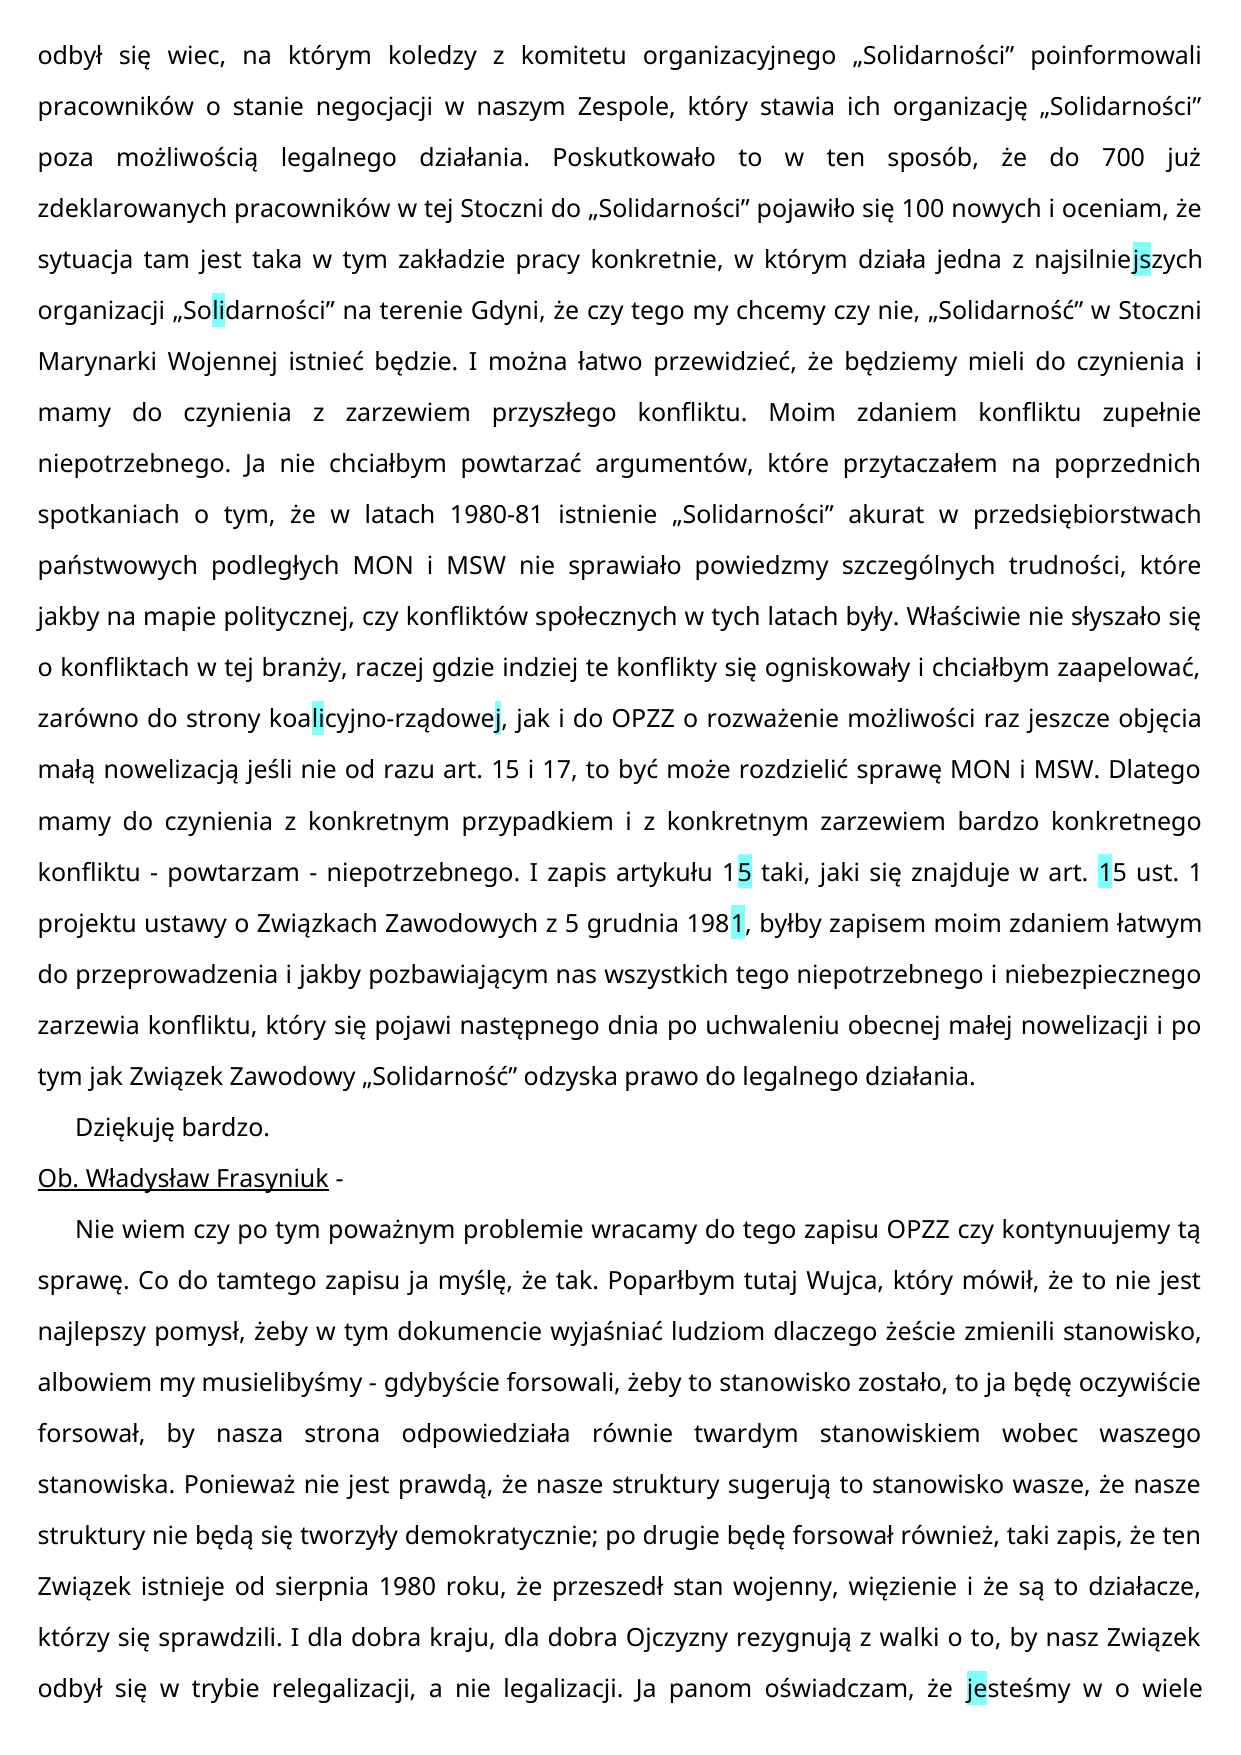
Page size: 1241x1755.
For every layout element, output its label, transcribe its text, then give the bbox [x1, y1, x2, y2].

text odbył się wiec, na którym koledzy z komitetu organizacyjnego „Solidarności” poinformowali pracowników o stanie negocjacji w naszym Zespole, który stawia ich organizację „Solidarności” poza możliwością legalnego działania. Poskutkowało to w ten sposób, że do 700 już zdeklarowanych pracowników w tej Stoczni do „Solidarności” pojawiło się 100 nowych i oceniam, że sytuacja tam jest taka w tym zakładzie pracy konkretnie, w którym działa jedna z najsilniejszych organizacji „Solidarności” na terenie Gdyni, że czy tego my chcemy czy nie, „Solidarność” w Stoczni Marynarki Wojennej istnieć będzie. I można łatwo przewidzieć, że będziemy mieli do czynienia i mamy do czynienia z zarzewiem przyszłego konfliktu. Moim zdaniem konfliktu zupełnie niepotrzebnego. Ja nie chciałbym powtarzać argumentów, które przytaczałem na poprzednich spotkaniach o tym, że w latach 1980-81 istnienie „Solidarności” akurat w przedsiębiorstwach państwowych podległych MON i MSW nie sprawiało powiedzmy szczególnych trudności, które jakby na mapie politycznej, czy konfliktów społecznych w tych latach były. Właściwie nie słyszało się o konfliktach w tej branży, raczej gdzie indziej te konflikty się ogniskowały i chciałbym zaapelować, zarówno do strony koalicyjno-rządowej, jak i do OPZZ o rozważenie możliwości raz jeszcze objęcia małą nowelizacją jeśli nie od razu art. 15 i 17, to być może rozdzielić sprawę MON i MSW. Dlatego mamy do czynienia z konkretnym przypadkiem i z konkretnym zarzewiem bardzo konkretnego konfliktu - powtarzam - niepotrzebnego. I zapis artykułu 15 taki, jaki się znajduje w art. 15 ust. 1 projektu ustawy o Związkach Zawodowych z 5 grudnia 1981, byłby zapisem moim zdaniem łatwym do przeprowadzenia i jakby pozbawiającym nas wszystkich tego niepotrzebnego i niebezpiecznego zarzewia konfliktu, który się pojawi następnego dnia po uchwaleniu obecnej małej nowelizacji i po tym jak Związek Zawodowy „Solidarność” odzyska prawo do legalnego działania. [37, 37, 1203, 1092]
text Ob. Władysław Frasyniuk - [37, 1160, 1203, 1194]
text Nie wiem czy po tym poważnym problemie wracamy do tego zapisu OPZZ czy kontynuujemy tą sprawę. Co do tamtego zapisu ja myślę, że tak. Poparłbym tutaj Wujca, który mówił, że to nie jest najlepszy pomysł, żeby w tym dokumencie wyjaśniać ludziom dlaczego żeście zmienili stanowisko, albowiem my musielibyśmy - gdybyście forsowali, żeby to stanowisko zostało, to ja będę oczywiście forsował, by nasza strona odpowiedziała równie twardym stanowiskiem wobec waszego stanowiska. Ponieważ nie jest prawdą, że nasze struktury sugerują to stanowisko wasze, że nasze struktury nie będą się tworzyły demokratycznie; po drugie będę forsował również, taki zapis, że ten Związek istnieje od sierpnia 1980 roku, że przeszedł stan wojenny, więzienie i że są to działacze, którzy się sprawdzili. I dla dobra kraju, dla dobra Ojczyzny rezygnują z walki o to, by nasz Związek odbył się w trybie relegalizacji, a nie legalizacji. Ja panom oświadczam, że jesteśmy w o wiele [37, 1211, 1203, 1705]
text Dziękuję bardzo. [37, 1109, 1203, 1143]
